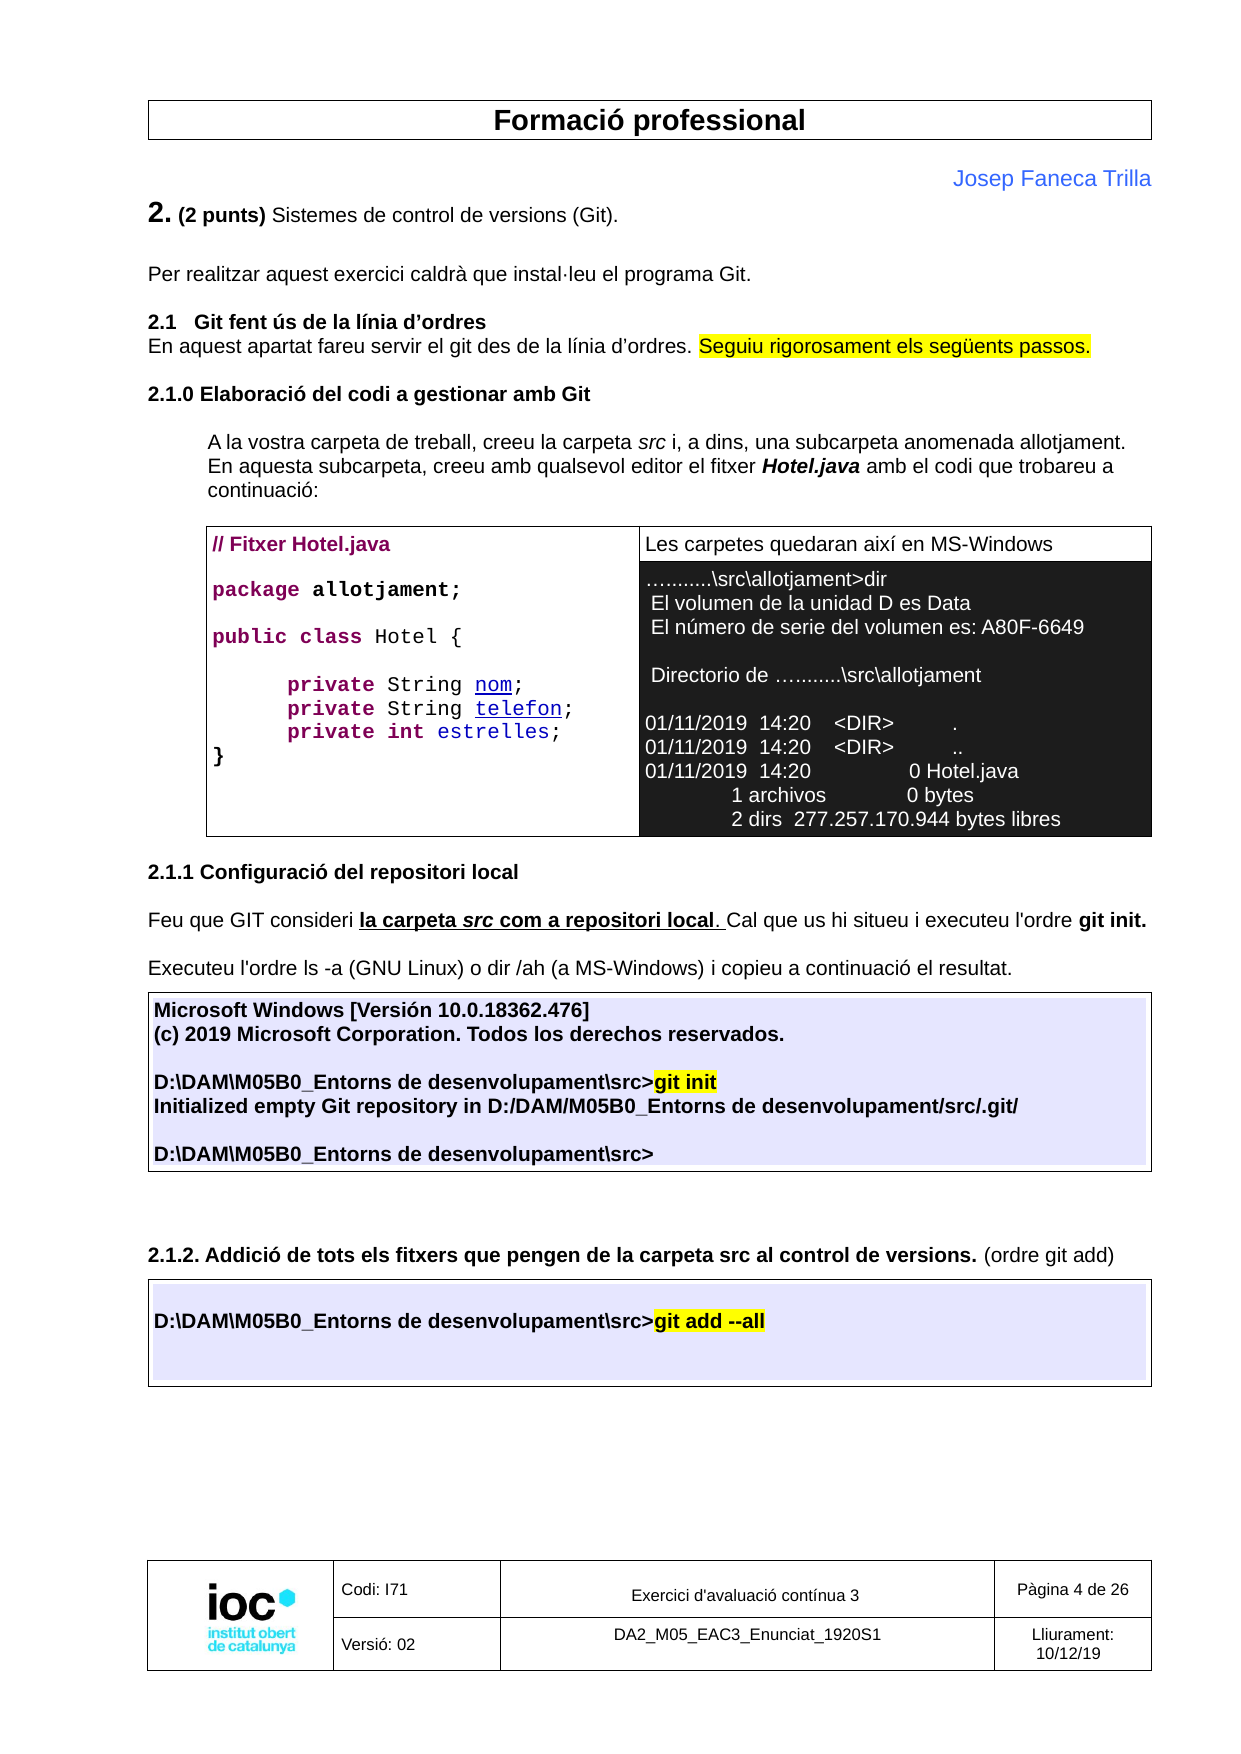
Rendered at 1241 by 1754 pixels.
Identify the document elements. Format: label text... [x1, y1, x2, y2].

text 2.1.0 Elaboració del codi a gestionar amb Git [148, 382, 1151, 406]
text 2.1 Git fent ús de la línia d’ordres [148, 310, 1151, 334]
table_header // Fitxer Hotel.java package allotjament; public class Hotel { private String nom; private String telefon; private int estrelles; } [207, 527, 639, 836]
table_header D:\DAM\M05B0_Entorns de desenvolupament\src>git add --all [149, 1280, 1151, 1386]
table_header Les carpetes quedaran així en MS-Windows [640, 527, 1151, 561]
text 2.1.1 Configuració del repositori local [148, 860, 1151, 884]
text Feu que GIT consideri la carpeta src com a repositori local. Cal que us hi situeu i executeu l'ordre git init. [148, 908, 1151, 932]
text A la vostra carpeta de treball, creeu la carpeta src i, a dins, una subcarpeta anomenada allotjament. En aquesta subcarpeta, creeu amb qualsevol editor el fitxer Hotel.java amb el codi que trobareu a continuació: [207, 430, 1151, 502]
text Executeu l'ordre ls -a (GNU Linux) o dir /ah (a MS-Windows) i copieu a continuació el resultat. [148, 956, 1151, 980]
text 2. (2 punts) Sistemes de control de versions (Git). [148, 195, 1151, 228]
table_header Microsoft Windows [Versión 10.0.18362.476] (c) 2019 Microsoft Corporation. Todos los derechos reservados. D:\DAM\M05B0_Entorns de desenvolupament\src>git init Initialized empty Git repository in D:/DAM/M05B0_Entorns de desenvolupament/src/.git/ D:\DAM\M05B0_Entorns de desenvolupament\src> [149, 993, 1151, 1171]
text En aquest apartat fareu servir el git des de la línia d’ordres. Seguiu rigorosament els següents passos. [148, 334, 1151, 358]
text Per realitzar aquest exercici caldrà que instal·leu el programa Git. [148, 262, 1151, 286]
text 2.1.2. Addició de tots els fitxers que pengen de la carpeta src al control de versions. (ordre git add) [148, 1243, 1151, 1267]
table_cell …........\src\allotjament>dir El volumen de la unidad D es Data El número de serie del volumen es: A80F-6649 Directorio de …........\src\allotjament 01/11/2019 14:20 <DIR> . 01/11/2019 14:20 <DIR> .. 01/11/2019 14:20 0 Hotel.java 1 archivos 0 bytes 2 dirs 277.257.170.944 bytes libres [640, 562, 1151, 836]
picture [195, 1570, 309, 1665]
